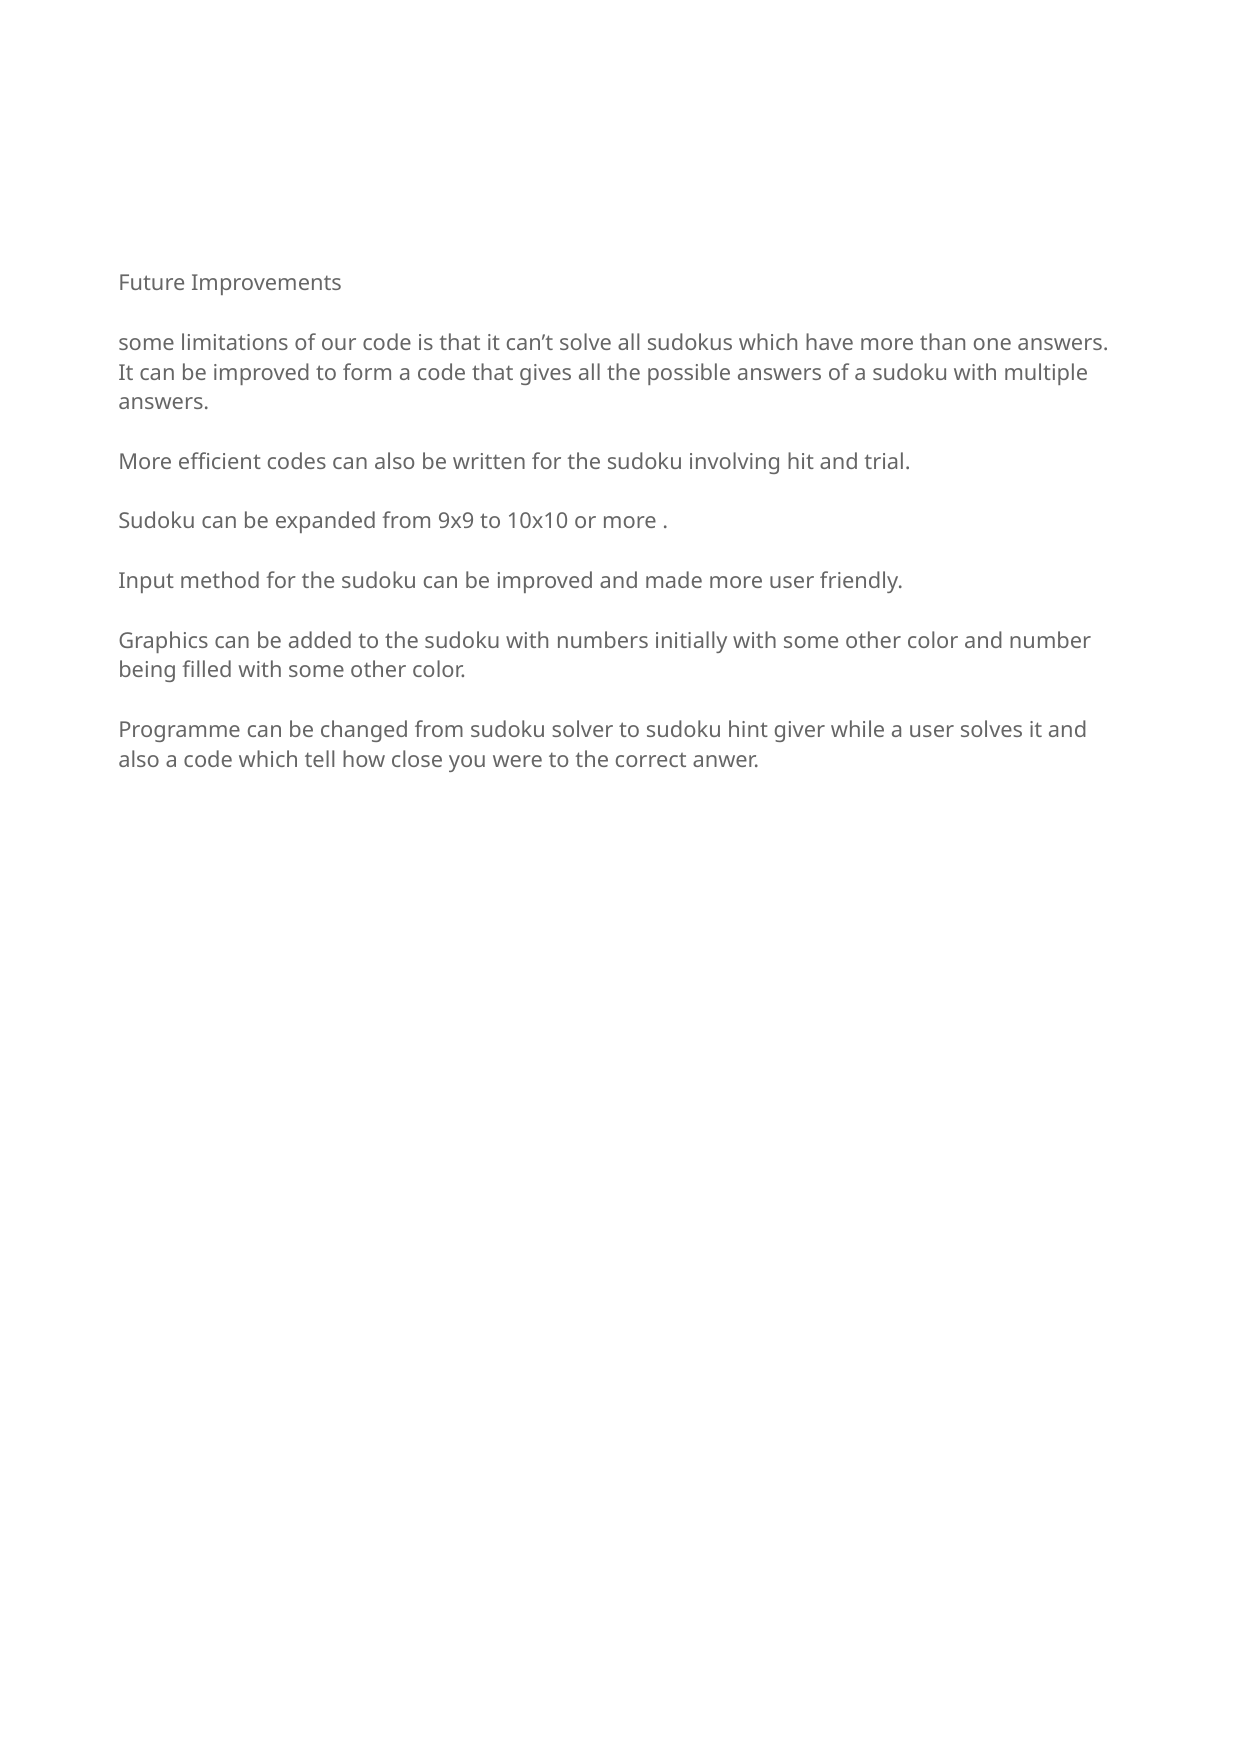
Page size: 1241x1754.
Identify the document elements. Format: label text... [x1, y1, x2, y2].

text Sudoku can be expanded from 9x9 to 10x10 or more . [118, 505, 1122, 535]
text Future Improvements [118, 267, 1122, 297]
text some limitations of our code is that it can’t solve all sudokus which have more than one answers. It can be improved to form a code that gives all the possible answers of a sudoku with multiple answers. [118, 327, 1122, 416]
text More efficient codes can also be written for the sudoku involving hit and trial. [118, 446, 1122, 476]
text Input method for the sudoku can be improved and made more user friendly. [118, 565, 1122, 595]
text Programme can be changed from sudoku solver to sudoku hint giver while a user solves it and also a code which tell how close you were to the correct anwer. [118, 714, 1122, 773]
text Graphics can be added to the sudoku with numbers initially with some other color and number being filled with some other color. [118, 624, 1122, 684]
